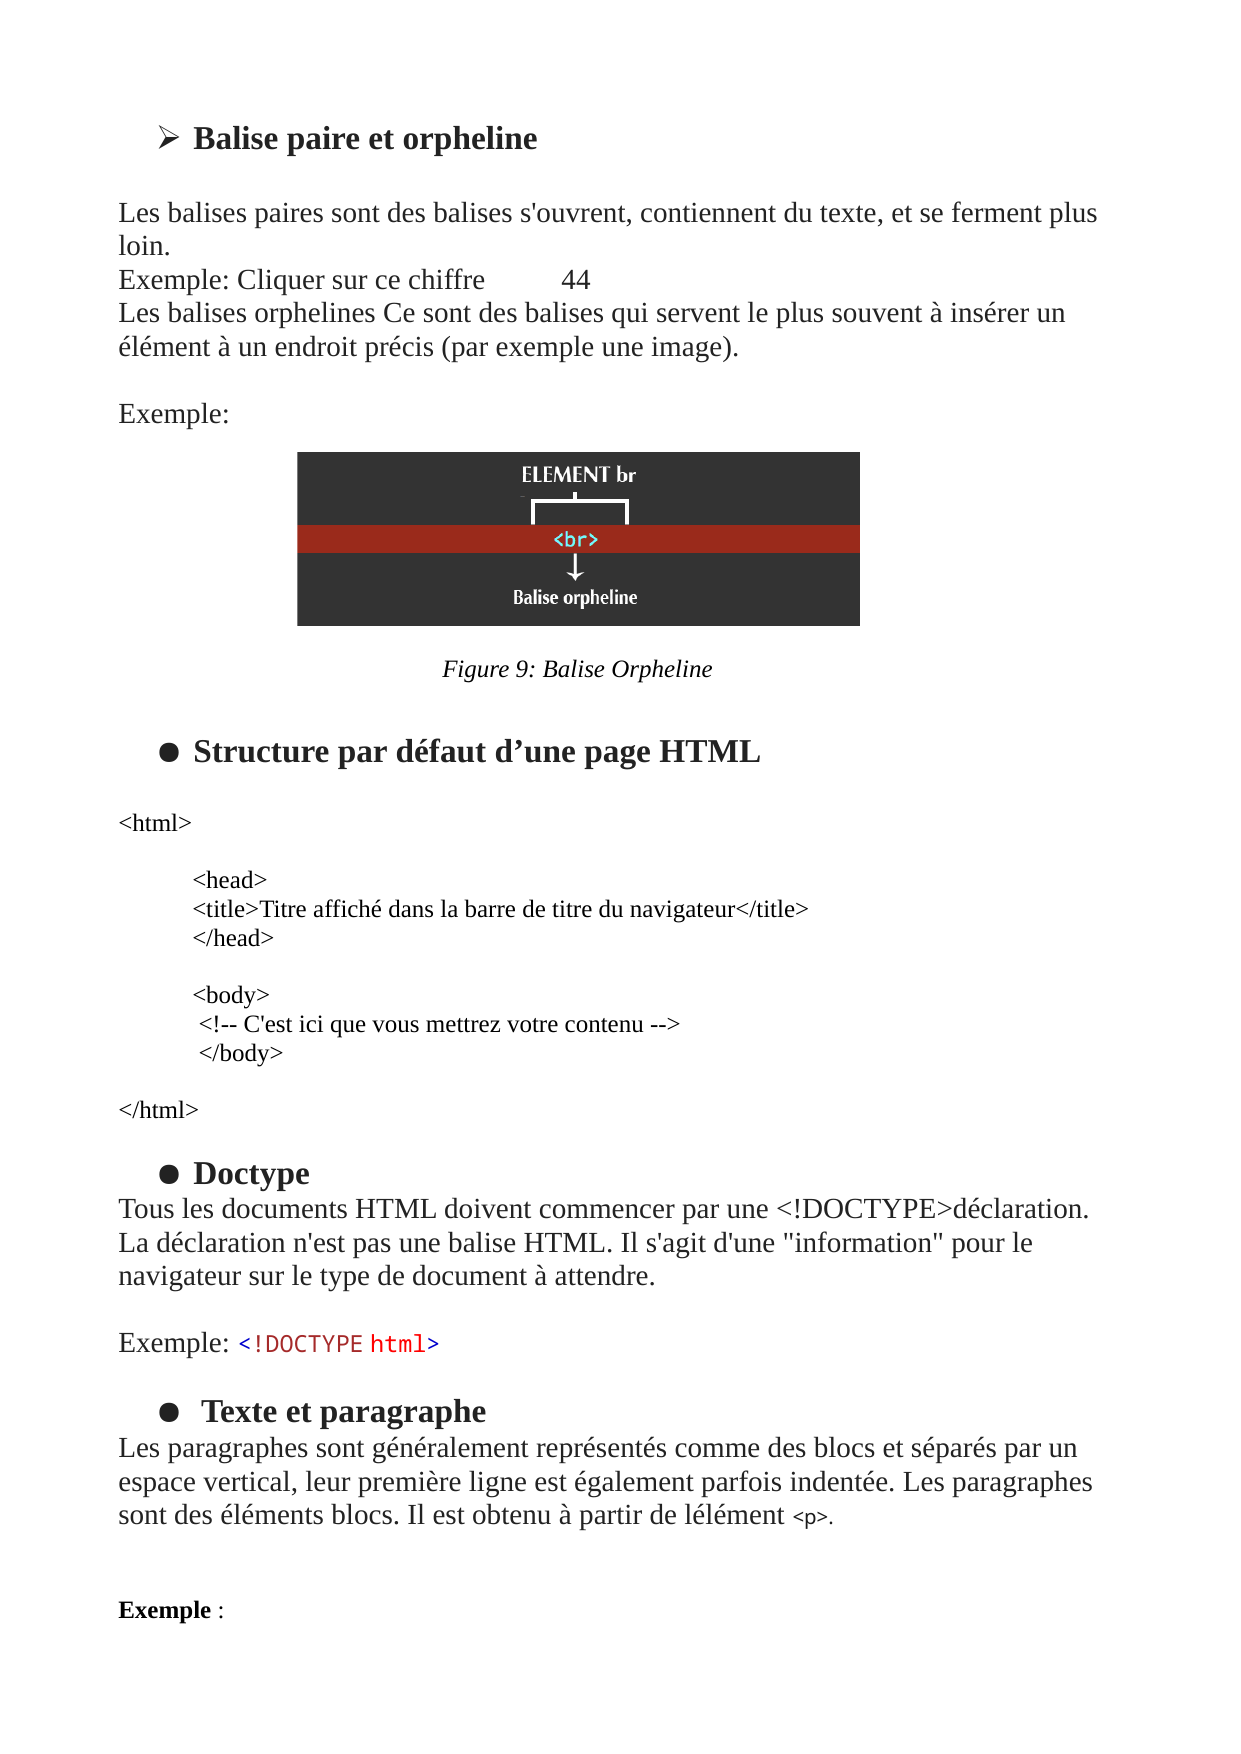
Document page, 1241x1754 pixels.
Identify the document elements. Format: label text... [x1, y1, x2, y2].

text <title>Titre affiché dans la barre de titre du navigateur</title> [118, 894, 1122, 923]
list Balise paire et orpheline [156, 118, 1122, 156]
text Les balises paires sont des balises s'ouvrent, contiennent du texte, et se ferment plus loin. [118, 195, 1122, 262]
text <body> [118, 981, 1122, 1009]
text </head> [118, 923, 1122, 952]
list Texte et paragraphe [156, 1392, 1122, 1430]
text La déclaration n'est pas une balise HTML. Il s'agit d'une "information" pour le navigateur sur le type de document à attendre. [118, 1225, 1122, 1292]
text Exemple: Cliquer sur ce chiffre 44 [118, 262, 1122, 295]
text <html> [118, 808, 1122, 837]
text </html> [118, 1096, 1122, 1124]
text Les paragraphes sont généralement représentés comme des blocs et séparés par un espace vertical, leur première ligne est également parfois indentée. Les paragraphes sont des éléments blocs. Il est obtenu à partir de lélément <p>. [118, 1430, 1122, 1531]
text Exemple : [118, 1595, 1122, 1623]
list Doctype [156, 1153, 1122, 1191]
text Les balises orphelines Ce sont des balises qui servent le plus souvent à insérer un élément à un endroit précis (par exemple une image). [118, 295, 1122, 362]
text Exemple: <!DOCTYPE html> [118, 1326, 1122, 1360]
text Exemple: [118, 396, 1122, 429]
text </body> [118, 1038, 1122, 1067]
text Figure 9: Balise Orpheline [297, 626, 860, 683]
picture [297, 452, 860, 626]
list Structure par défaut d’une page HTML [156, 731, 1122, 770]
text <head> [118, 866, 1122, 894]
text Tous les documents HTML doivent commencer par une <!DOCTYPE>déclaration. [118, 1191, 1122, 1225]
text <!-- C'est ici que vous mettrez votre contenu --> [118, 1009, 1122, 1038]
